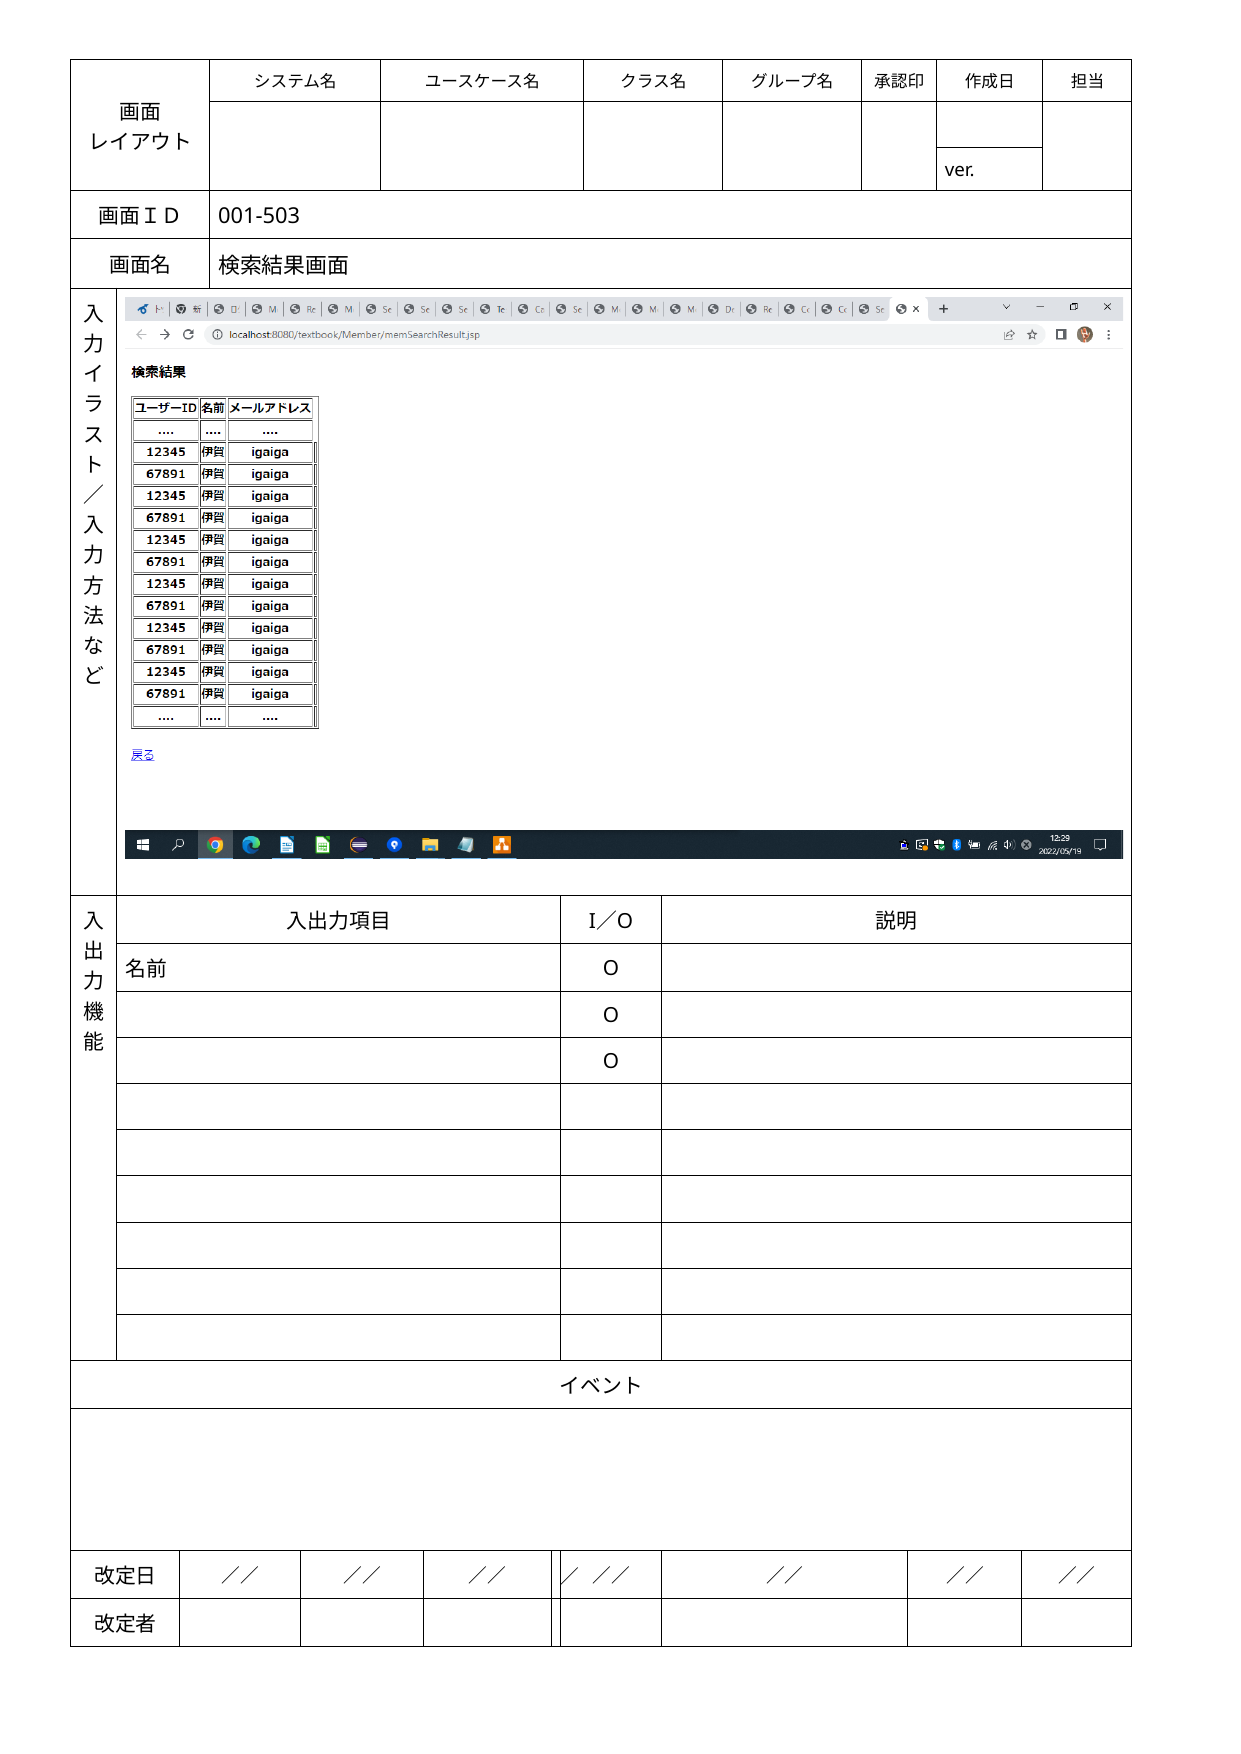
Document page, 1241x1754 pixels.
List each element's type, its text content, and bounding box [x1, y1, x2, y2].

table_cell [662, 1084, 1131, 1129]
table_cell [561, 1315, 661, 1360]
table_cell 入出力項目 [117, 896, 560, 943]
table_cell [662, 1269, 1131, 1314]
table_cell O [561, 944, 661, 991]
table_cell 説明 [662, 896, 1131, 943]
table_cell [908, 1599, 1021, 1646]
table_cell 改定日 [71, 1551, 179, 1598]
table_cell ／／ [908, 1551, 1021, 1598]
table_cell [561, 1223, 661, 1268]
table_header 作成日 [937, 60, 1042, 101]
table_cell [662, 1599, 907, 1646]
table_cell [561, 1084, 661, 1129]
table_cell [117, 1084, 560, 1129]
table_cell 画面ＩＤ [71, 191, 209, 238]
table_cell ／／ [552, 1551, 560, 1598]
table_cell ver. [937, 148, 1042, 190]
table_header 承認印 [862, 60, 936, 101]
table_cell ／／ [662, 1551, 907, 1598]
table_cell [117, 1130, 560, 1175]
table_cell [210, 102, 380, 190]
table_cell [662, 944, 1131, 991]
picture [125, 297, 1124, 859]
table_header システム名 [210, 60, 380, 101]
table_cell [71, 1409, 1131, 1550]
table_cell [1043, 102, 1131, 190]
table_cell [662, 1223, 1131, 1268]
table_cell [117, 1315, 560, 1360]
table_cell [561, 1599, 661, 1646]
table_cell [723, 102, 861, 190]
table_cell ／／ [180, 1551, 300, 1598]
table_cell [561, 1176, 661, 1222]
table_cell [117, 992, 560, 1037]
table_cell O [561, 1038, 661, 1083]
table_cell [117, 1038, 560, 1083]
table_cell [561, 1269, 661, 1314]
table_header 画面 レイアウト [71, 60, 209, 190]
table_cell 入力イラスト／入力方法など [71, 289, 116, 895]
table_cell [117, 1223, 560, 1268]
table_cell [561, 1130, 661, 1175]
table_header 担当 [1043, 60, 1131, 101]
table_cell ／／ [1022, 1551, 1131, 1598]
table_cell O [561, 992, 661, 1037]
table_cell 検索結果画面 [210, 239, 1131, 288]
table_cell [662, 992, 1131, 1037]
table_cell I／O [561, 896, 661, 943]
table_cell [301, 1599, 423, 1646]
table_cell [662, 1130, 1131, 1175]
table_header クラス名 [584, 60, 722, 101]
table_cell 画面名 [71, 239, 209, 288]
table_cell 名前 [117, 944, 560, 991]
table_cell 001-503 [210, 191, 1131, 238]
table_cell [662, 1315, 1131, 1360]
table_cell [584, 102, 722, 190]
table_cell [552, 1599, 560, 1646]
table_cell [862, 102, 936, 190]
table_cell [662, 1176, 1131, 1222]
table_header グループ名 [723, 60, 861, 101]
table_cell [1022, 1599, 1131, 1646]
table_cell [381, 102, 583, 190]
table_cell [424, 1599, 551, 1646]
table_cell [937, 102, 1042, 147]
table_cell ／／ [561, 1551, 661, 1598]
table_header ユースケース名 [381, 60, 583, 101]
table_cell [662, 1038, 1131, 1083]
table_cell [117, 1269, 560, 1314]
table_cell ／／ [424, 1551, 551, 1598]
table_cell 改定者 [71, 1599, 179, 1646]
table_cell イベント [71, 1361, 1131, 1408]
table_cell [117, 289, 1131, 895]
table_cell [180, 1599, 300, 1646]
table_cell ／／ [301, 1551, 423, 1598]
table_cell 入出力機能 [71, 896, 116, 1360]
table_cell [117, 1176, 560, 1222]
